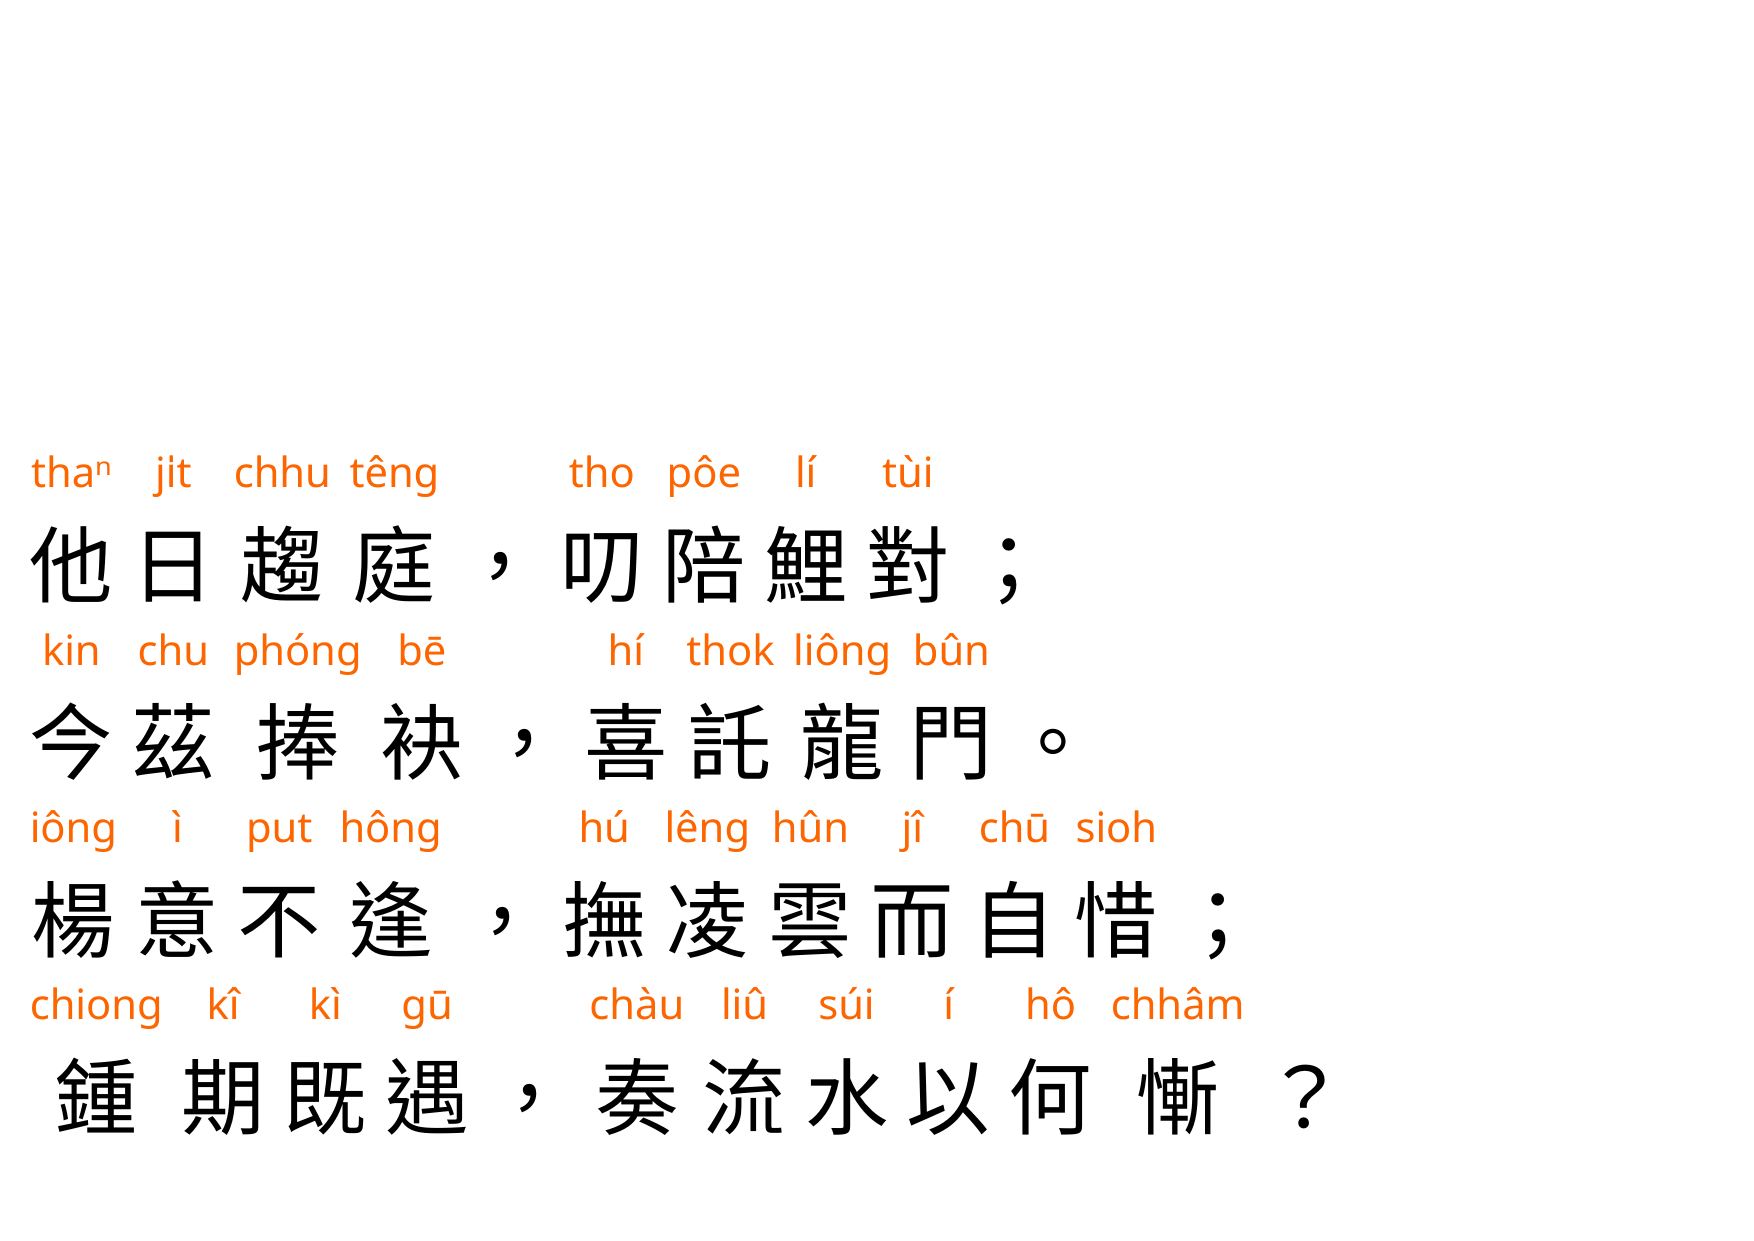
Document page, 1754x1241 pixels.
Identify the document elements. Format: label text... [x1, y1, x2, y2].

text 勃pu̍t ， 三sam 尺chhe 微bî 命bēng ， 一it 介kài 書su 生seng 。 無bû 路lō͘ 請chhéng 纓iⁿ ， 等téng 終chiong 軍kun 之chi 弱jio̍k 冠koan ； 有iú 懷hoâi 投tâu 筆pit ， 慕bō͘ 宗chong 愨chak 之chi 長tióng 風hong 。 舍sià 簪chiam 笏hut 於î 百pek 齡lêng ， 奉hōng 晨sîn 昏hun 於î 萬bān 里lí 。 非hui 謝siā 家ka 之chi 寶pó 樹sū ， 接chiap 孟bēng 氏sī 之chi 芳hong 鄰lîn 。 他thaⁿ 日ji̍t 趨chhu 庭têng ， 叨tho 陪pôe 鯉lí 對tùi ； 今kin 茲chu 捧phóng 袂bē ， 喜hí 託thok 龍liông 門bûn 。 楊iông 意ì 不put 逢hông ， 撫hú 凌lêng 雲hûn 而jî 自chū 惜sioh ； 鍾chiong 期kî 既kì 遇gū ， 奏chàu 流liû 水súi 以í 何hô 慚chhâm ？ [29, 443, 1707, 1152]
